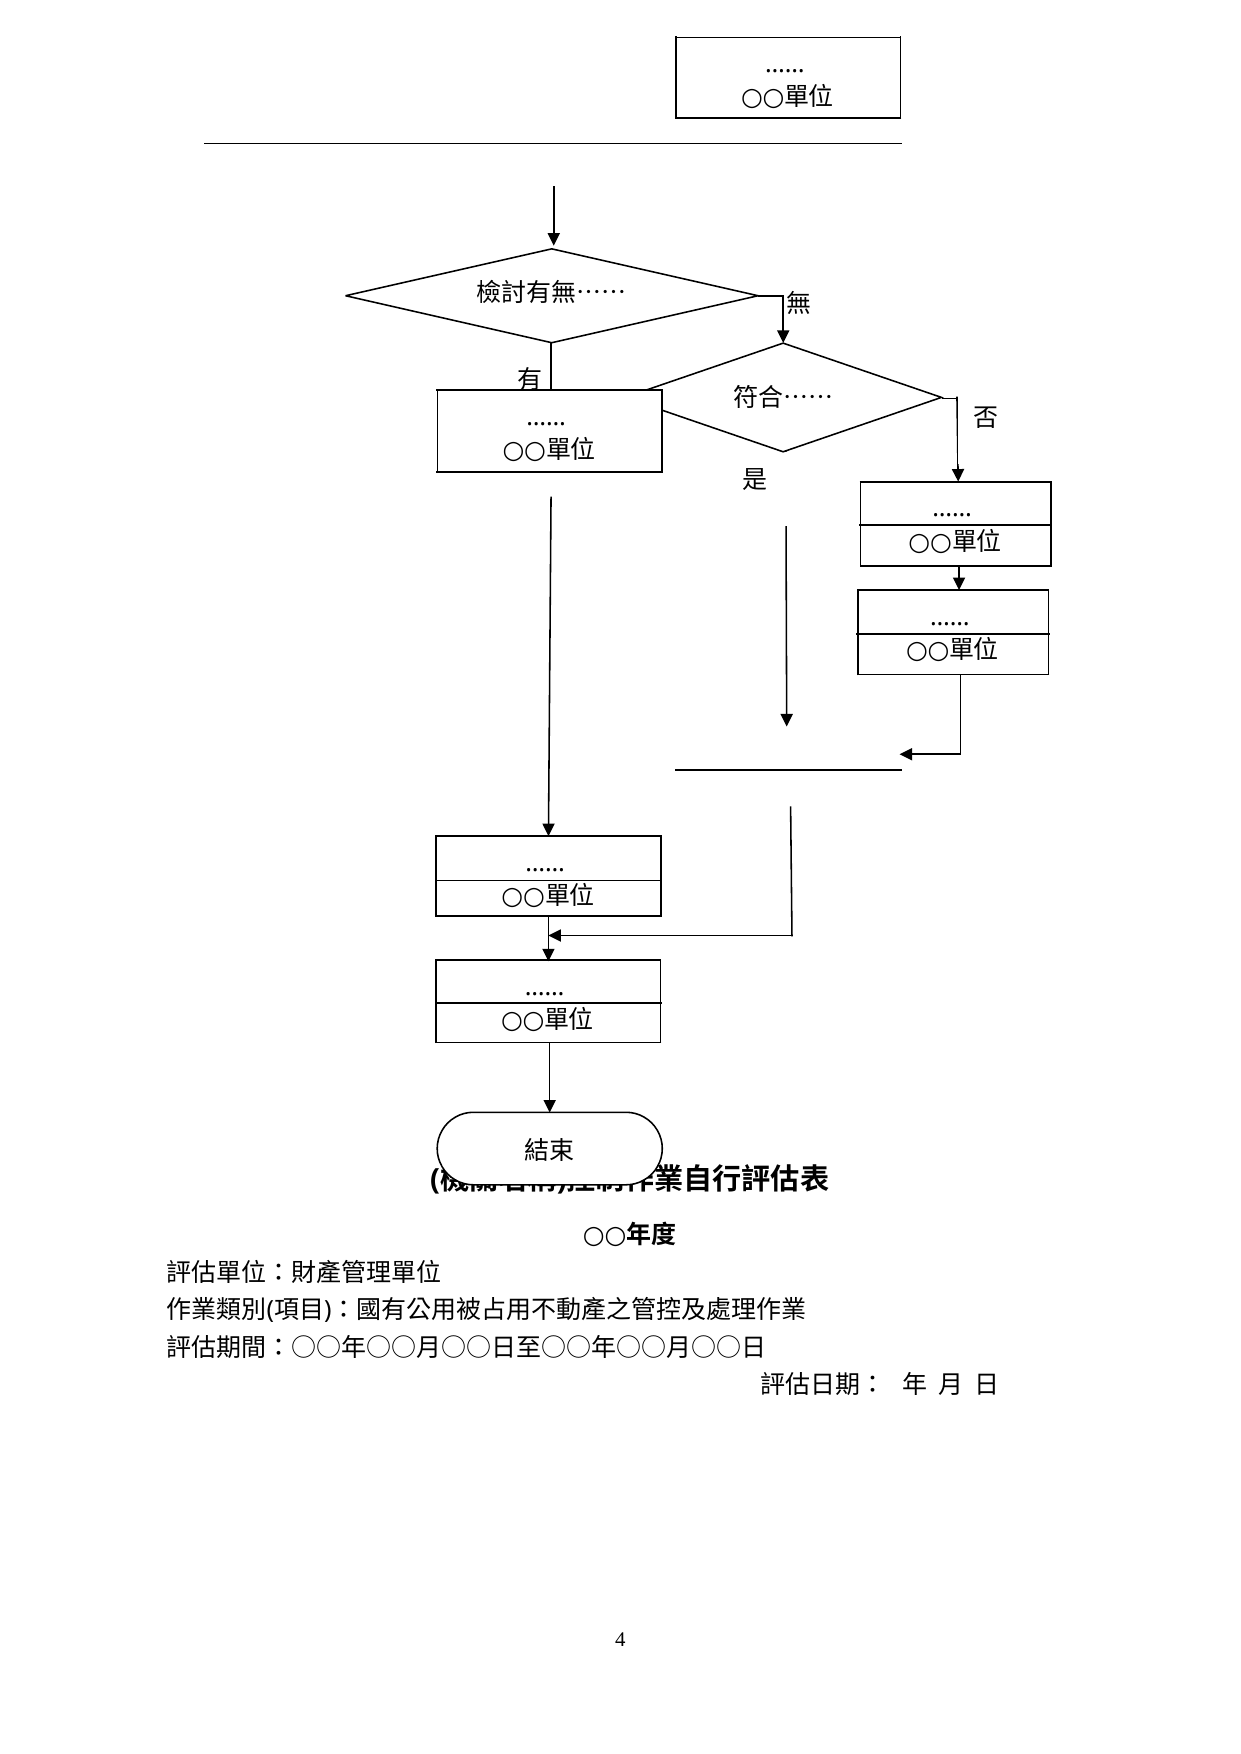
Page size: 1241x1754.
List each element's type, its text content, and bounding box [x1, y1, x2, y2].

text 作業類別(項目)：國有公用被占用不動產之管控及處理作業 [166, 1289, 1092, 1327]
text …… [876, 490, 1027, 523]
text ○○單位 [452, 881, 644, 908]
text 是 [742, 459, 806, 496]
text …… [452, 844, 638, 878]
text 無 [786, 283, 812, 319]
text ○○單位 [692, 79, 884, 109]
text 否 [973, 397, 1018, 433]
text ○○單位 [876, 526, 1034, 557]
text 評估期間：○○年○○月○○日至○○年○○月○○日 [166, 1327, 1092, 1364]
text 評估單位：財產管理單位 [166, 1252, 1092, 1289]
text ○○單位 [453, 432, 645, 464]
text ○○單位 [874, 635, 1031, 665]
text ○○單位 [451, 1004, 643, 1034]
text ○○年度 [166, 1214, 1092, 1252]
text …… [874, 598, 1025, 632]
text …… [453, 398, 639, 432]
text (機關名稱)控制作業自行評估表 [166, 1139, 1092, 1214]
text 有 [517, 360, 550, 389]
text 評估日期： 年 月 日 [148, 1364, 1092, 1402]
text …… [451, 968, 637, 1002]
text …… [692, 46, 877, 79]
